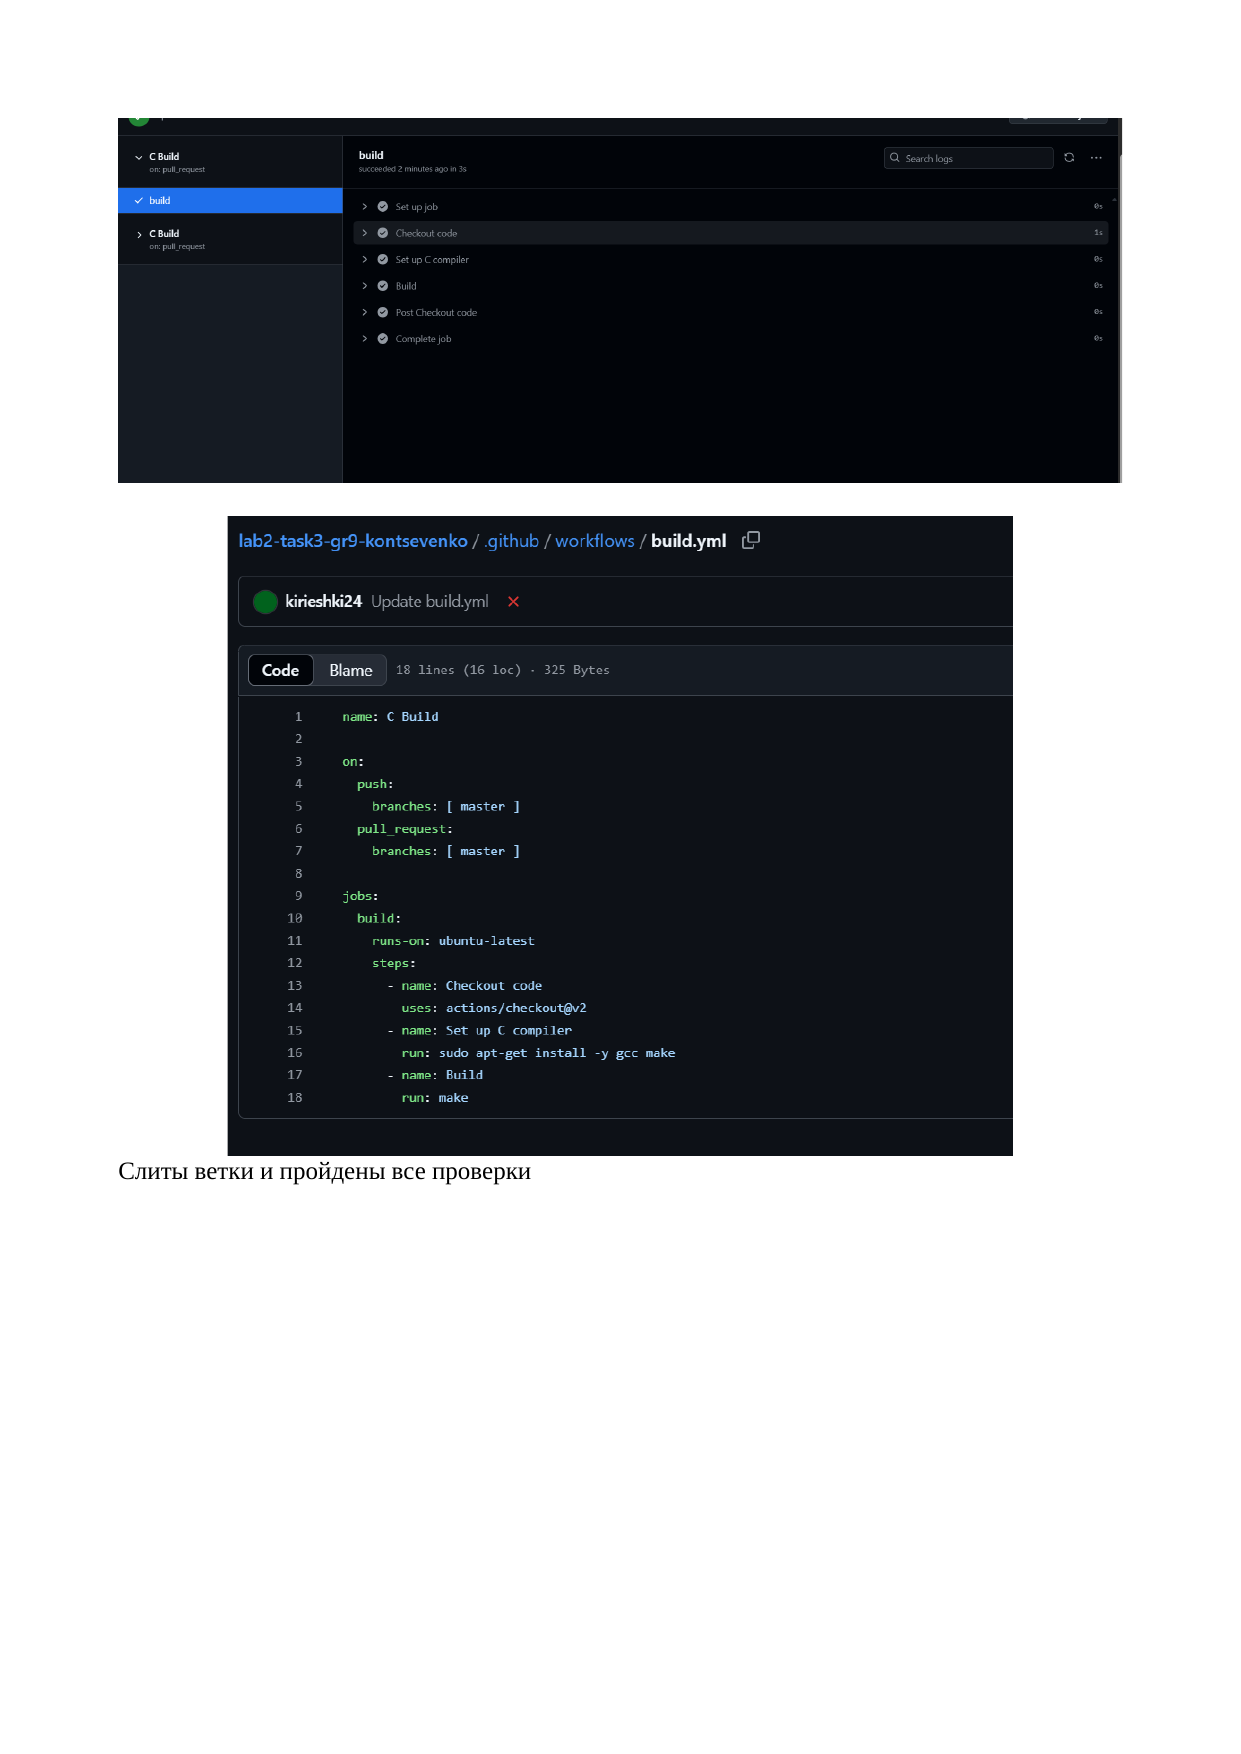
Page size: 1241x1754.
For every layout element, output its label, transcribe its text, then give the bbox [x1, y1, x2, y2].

text Слиты ветки и пройдены все проверки [118, 517, 1122, 1185]
picture [227, 516, 1013, 1156]
picture [118, 118, 1123, 483]
